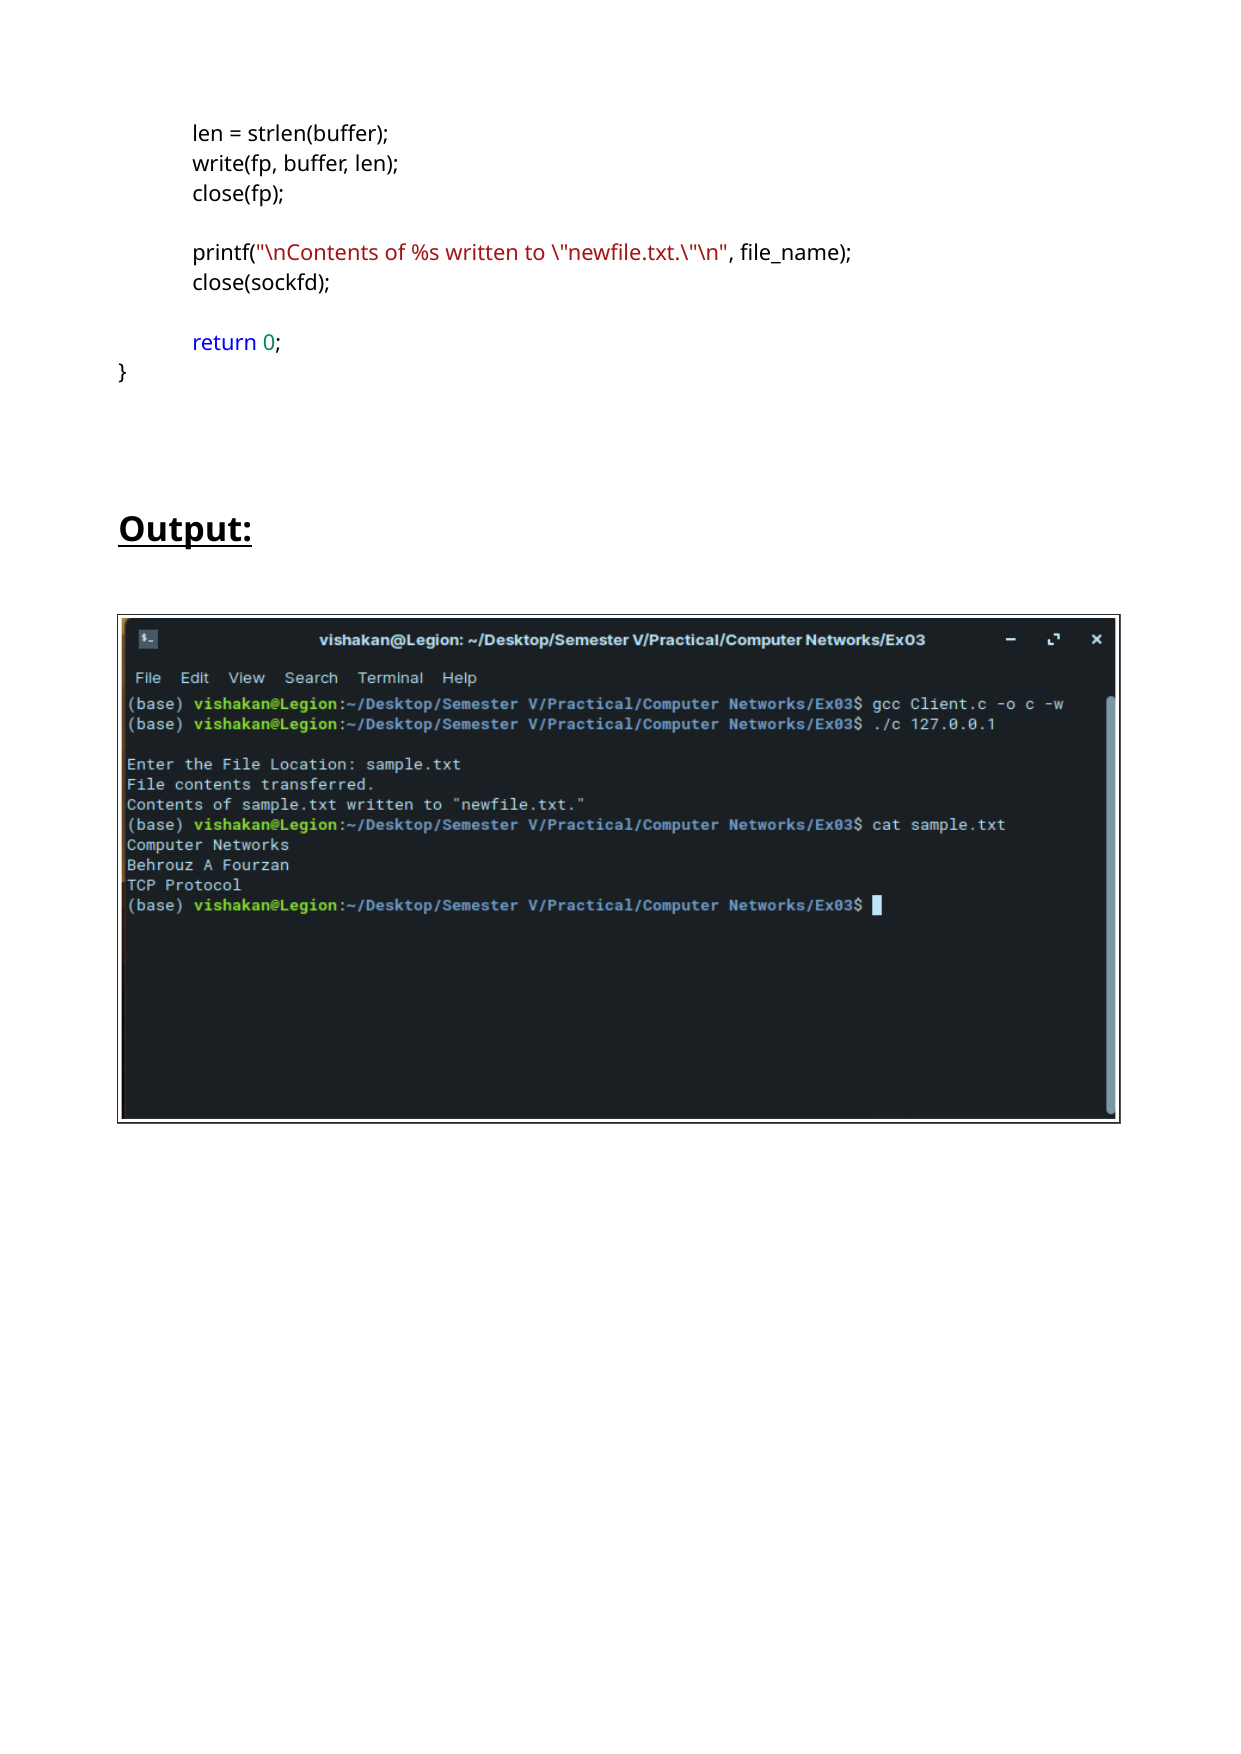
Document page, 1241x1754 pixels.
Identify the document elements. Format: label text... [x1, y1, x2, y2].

text write(fp, buffer, len); [118, 148, 1122, 178]
text } [118, 356, 1122, 386]
text len = strlen(buffer); [118, 118, 1122, 148]
text printf("\nContents of %s written to \"newfile.txt.\"\n", file_name); [118, 237, 1122, 267]
text Output: [118, 505, 1122, 552]
picture [121, 618, 1116, 1119]
text close(fp); [118, 178, 1122, 207]
text return 0; [118, 326, 1122, 356]
text close(sockfd); [118, 267, 1122, 297]
